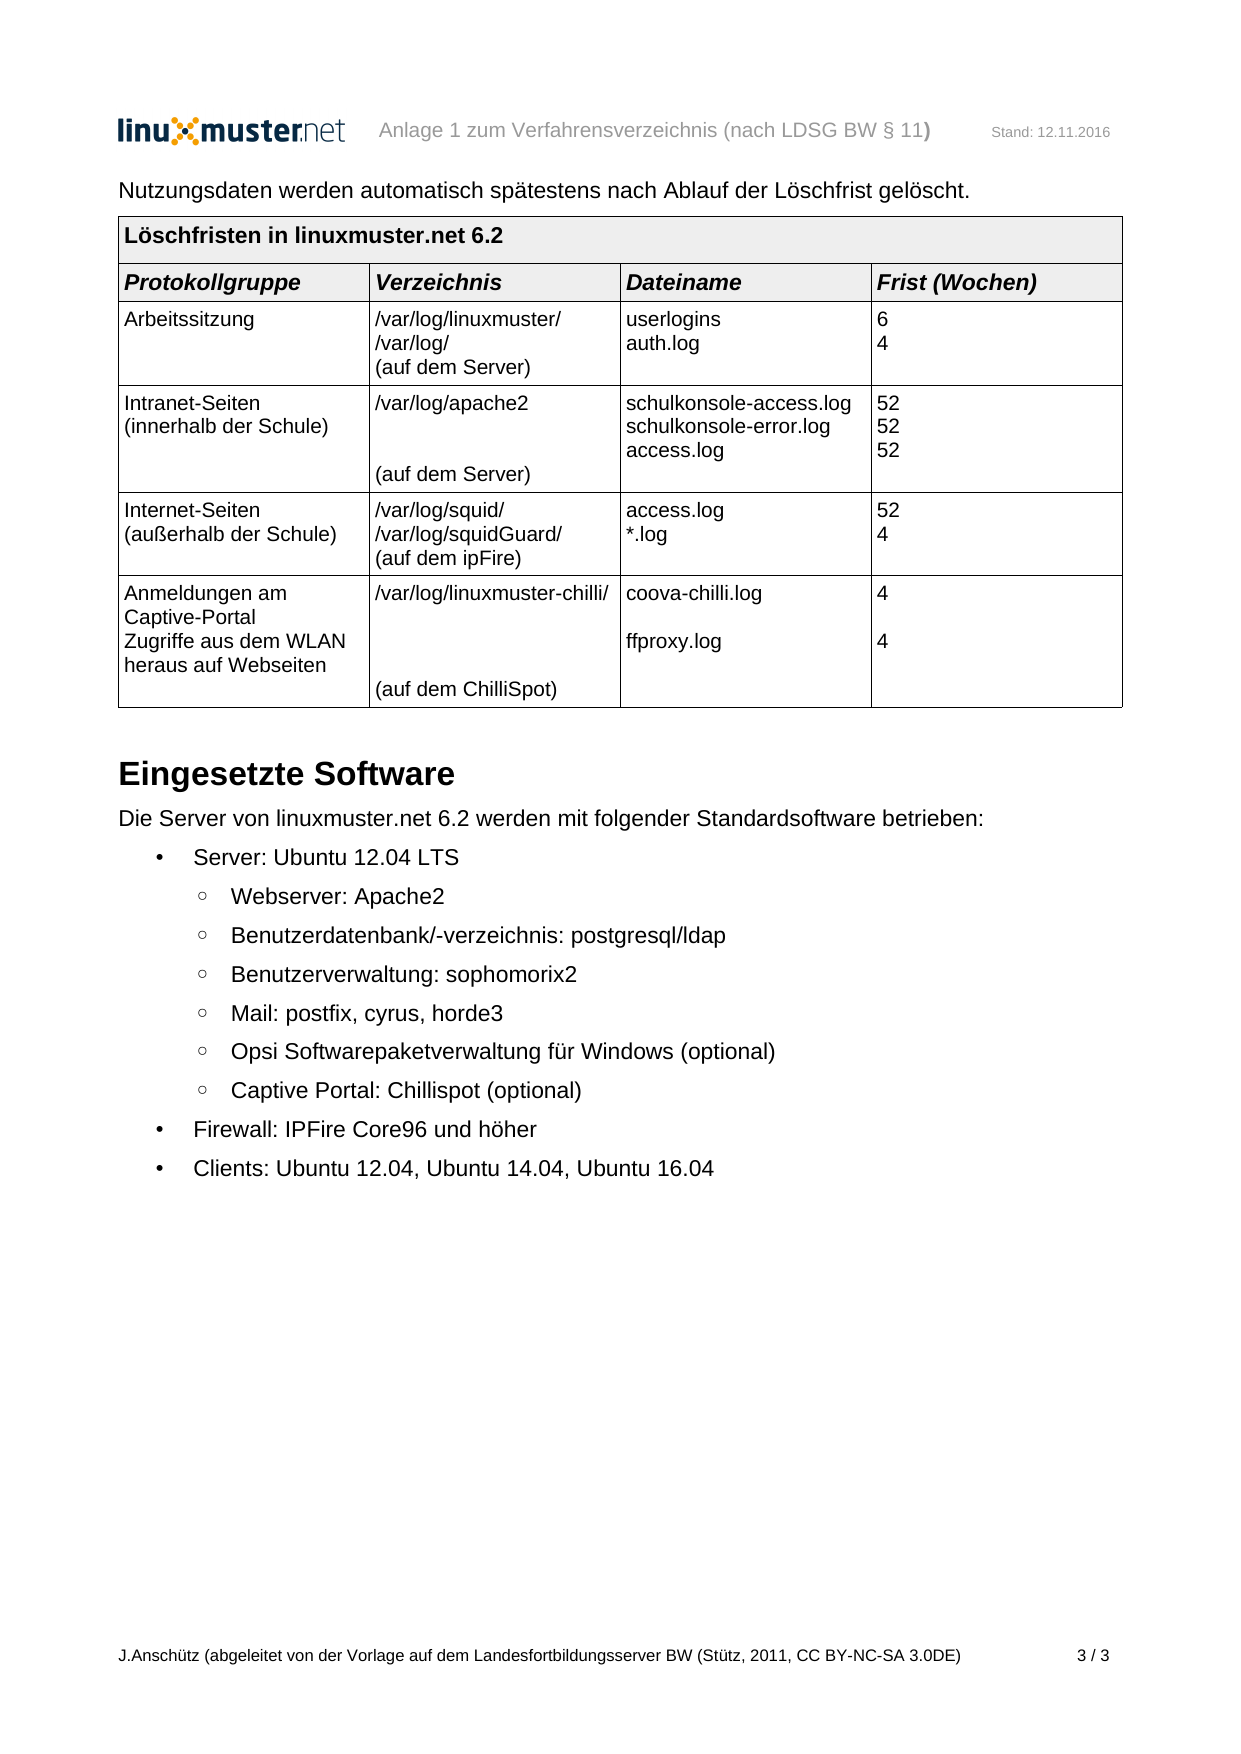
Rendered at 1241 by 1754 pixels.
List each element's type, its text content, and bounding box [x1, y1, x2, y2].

picture [108, 108, 355, 152]
list Benutzerverwaltung: sophomorix2 [193, 961, 1122, 987]
table_cell Protokollgruppe [119, 264, 369, 301]
table_cell access.log *.log [621, 493, 871, 575]
table_cell Intranet-Seiten (innerhalb der Schule) [119, 386, 369, 492]
table_cell Internet-Seiten (außerhalb der Schule) [119, 493, 369, 575]
table_cell 4 4 [872, 576, 1122, 707]
table_cell schulkonsole-access.log schulkonsole-error.log access.log [621, 386, 871, 492]
table_header Löschfristen in linuxmuster.net 6.2 [119, 217, 1122, 263]
table_cell /var/log/linuxmuster/ /var/log/ (auf dem Server) [370, 302, 620, 384]
table_cell /var/log/squid/ /var/log/squidGuard/ (auf dem ipFire) [370, 493, 620, 575]
text Die Server von linuxmuster.net 6.2 werden mit folgender Standardsoftware betrieben: [118, 805, 1122, 832]
table_cell userlogins auth.log [621, 302, 871, 384]
list Captive Portal: Chillispot (optional) [193, 1077, 1122, 1103]
table_cell Verzeichnis [370, 264, 620, 301]
table_cell Arbeitssitzung [119, 302, 369, 384]
subtitle Eingesetzte Software [118, 754, 1122, 793]
list Firewall: IPFire Core96 und höher [156, 1116, 1122, 1142]
list Webserver: Apache2 [193, 883, 1122, 909]
table_cell 52 4 [872, 493, 1122, 575]
table_cell /var/log/apache2 (auf dem Server) [370, 386, 620, 492]
list Server: Ubuntu 12.04 LTS [156, 844, 1122, 870]
table_cell coova-chilli.log ffproxy.log [621, 576, 871, 707]
list Clients: Ubuntu 12.04, Ubuntu 14.04, Ubuntu 16.04 [156, 1155, 1122, 1181]
list Opsi Softwarepaketverwaltung für Windows (optional) [193, 1038, 1122, 1065]
table_cell 52 52 52 [872, 386, 1122, 492]
list Benutzerdatenbank/-verzeichnis: postgresql/ldap [193, 922, 1122, 948]
list Mail: postfix, cyrus, horde3 [193, 999, 1122, 1026]
table_cell /var/log/linuxmuster-chilli/ (auf dem ChilliSpot) [370, 576, 620, 707]
table_cell Frist (Wochen) [872, 264, 1122, 301]
text Nutzungsdaten werden automatisch spätestens nach Ablauf der Löschfrist gelöscht. [118, 177, 1122, 204]
table_cell Anmeldungen am Captive-Portal Zugriffe aus dem WLAN heraus auf Webseiten [119, 576, 369, 707]
table_cell 6 4 [872, 302, 1122, 384]
table_cell Dateiname [621, 264, 871, 301]
